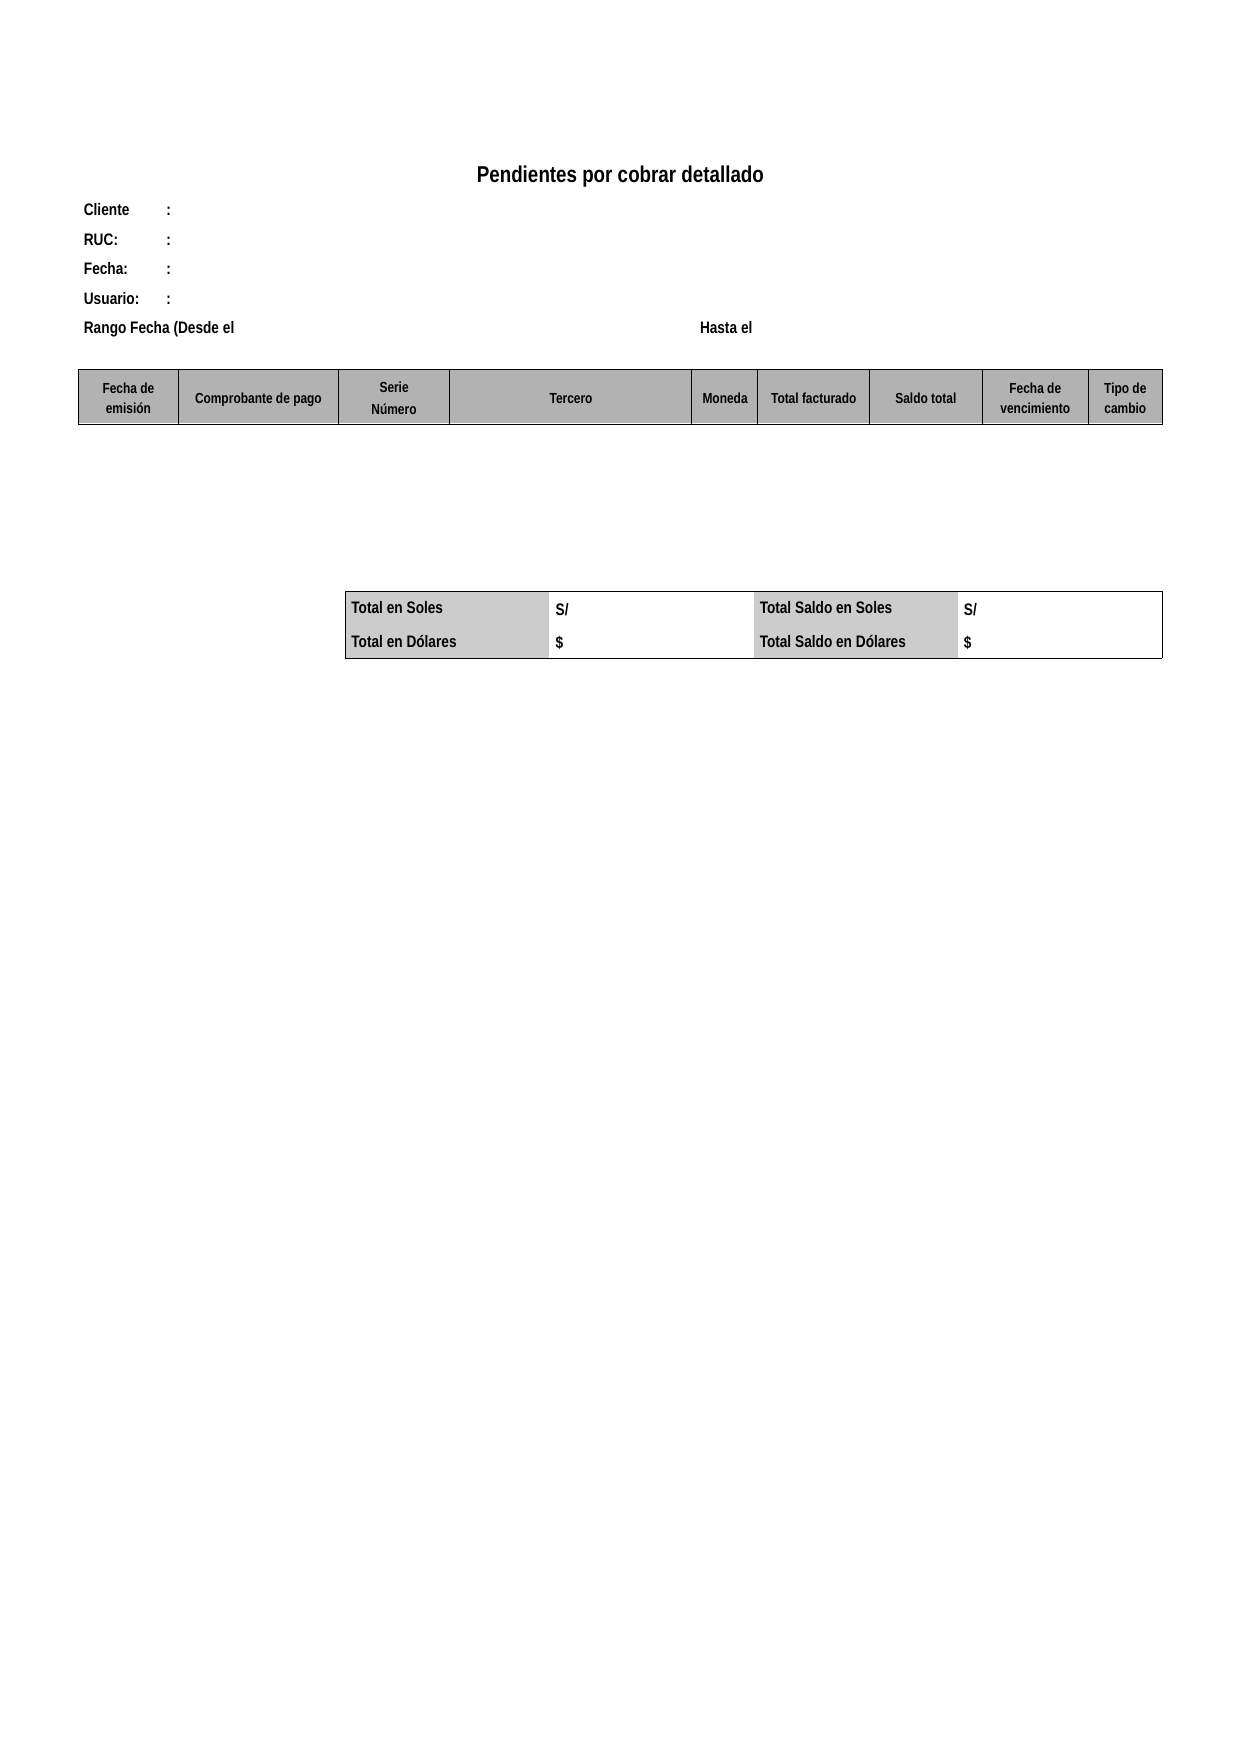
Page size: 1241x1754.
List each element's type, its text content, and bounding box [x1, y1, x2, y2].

table_cell <for each="invoice in records"> [78, 425, 178, 494]
table_cell <invoice.invoice_date.strftime('%d/%m/%Y')> [78, 494, 178, 524]
table_header S/ <total_values[0]> [550, 592, 754, 624]
table_cell : <user_report> [161, 280, 1162, 309]
table_header Tipo de cambio [1089, 370, 1162, 423]
table_cell RUC: [78, 221, 161, 250]
table_cell : <today> [161, 250, 1162, 280]
table_header Fecha de vencimiento [983, 370, 1088, 423]
table_header Moneda [692, 370, 757, 423]
table_cell $ <total_values[1]> [550, 624, 754, 658]
table_cell [338, 425, 450, 494]
table_cell [758, 524, 869, 555]
table_cell [450, 524, 692, 555]
table_cell Total en Dólares [346, 624, 549, 658]
table_cell Usuario: [78, 280, 161, 309]
table_cell <invoice.sunat_serial_prefix + invoice.sunat_serial + '-' + invoice.sunat_number> [338, 494, 450, 524]
table_header S/ <total_values[2]> [958, 592, 1162, 624]
table_cell [450, 425, 692, 494]
table_header Serie Número [339, 370, 449, 423]
table_cell [338, 524, 450, 555]
table_cell <invoice.party.name> [450, 494, 692, 524]
table_cell </for> [78, 524, 178, 555]
table_cell <total_amounts[invoice.id][1]> [869, 494, 982, 524]
table_cell $ <total_values[3]> [958, 624, 1162, 658]
table_header Tercero [450, 370, 691, 423]
table_cell Rango Fecha (Desde el <data['start_date'].strftime('%d/%m/%Y') if data['start_date'] else '-'> Hasta el <data['end_date'].strftime('%d/%m/%Y') if data['end_date'] else '-'> ) [78, 309, 1162, 339]
table_cell [179, 524, 338, 555]
text <company.party.name.upper()> [319, 89, 1162, 118]
table_header Saldo total [870, 370, 982, 423]
table_cell Fecha: [78, 250, 161, 280]
table_cell [692, 425, 758, 494]
table_header Cliente [78, 191, 161, 221]
table_header : <party.name.upper()> [161, 191, 1162, 221]
table_header Total Saldo en Soles [754, 592, 958, 624]
table_cell [1088, 524, 1162, 555]
text Pendientes por cobrar detallado [78, 161, 1162, 187]
table_cell <invoice.expiration_date.strftime('%d/%m/%Y') if invoice.expiration_date else ''> [982, 494, 1088, 524]
table_cell [869, 425, 982, 494]
table_header Total en Soles [346, 592, 549, 624]
table_cell [179, 425, 338, 494]
table_header Total facturado [758, 370, 869, 423]
table_cell [758, 425, 869, 494]
table_cell [982, 524, 1088, 555]
table_cell [1088, 425, 1162, 494]
table_header Fecha de emisión [79, 370, 178, 423]
table_header Comprobante de pago [179, 370, 338, 423]
table_cell [869, 524, 982, 555]
table_cell <total_amounts[invoice.id][0]> [758, 494, 869, 524]
table_cell <invoice.currency.code> [692, 494, 758, 524]
table_cell Total Saldo en Dólares [754, 624, 958, 658]
table_cell : <party.identifiers[0].code if party.identifiers else ''> [161, 221, 1162, 250]
table_cell [982, 425, 1088, 494]
table_cell [692, 524, 758, 555]
table_cell <exchange_rate[invoice.id]> [1088, 494, 1162, 524]
